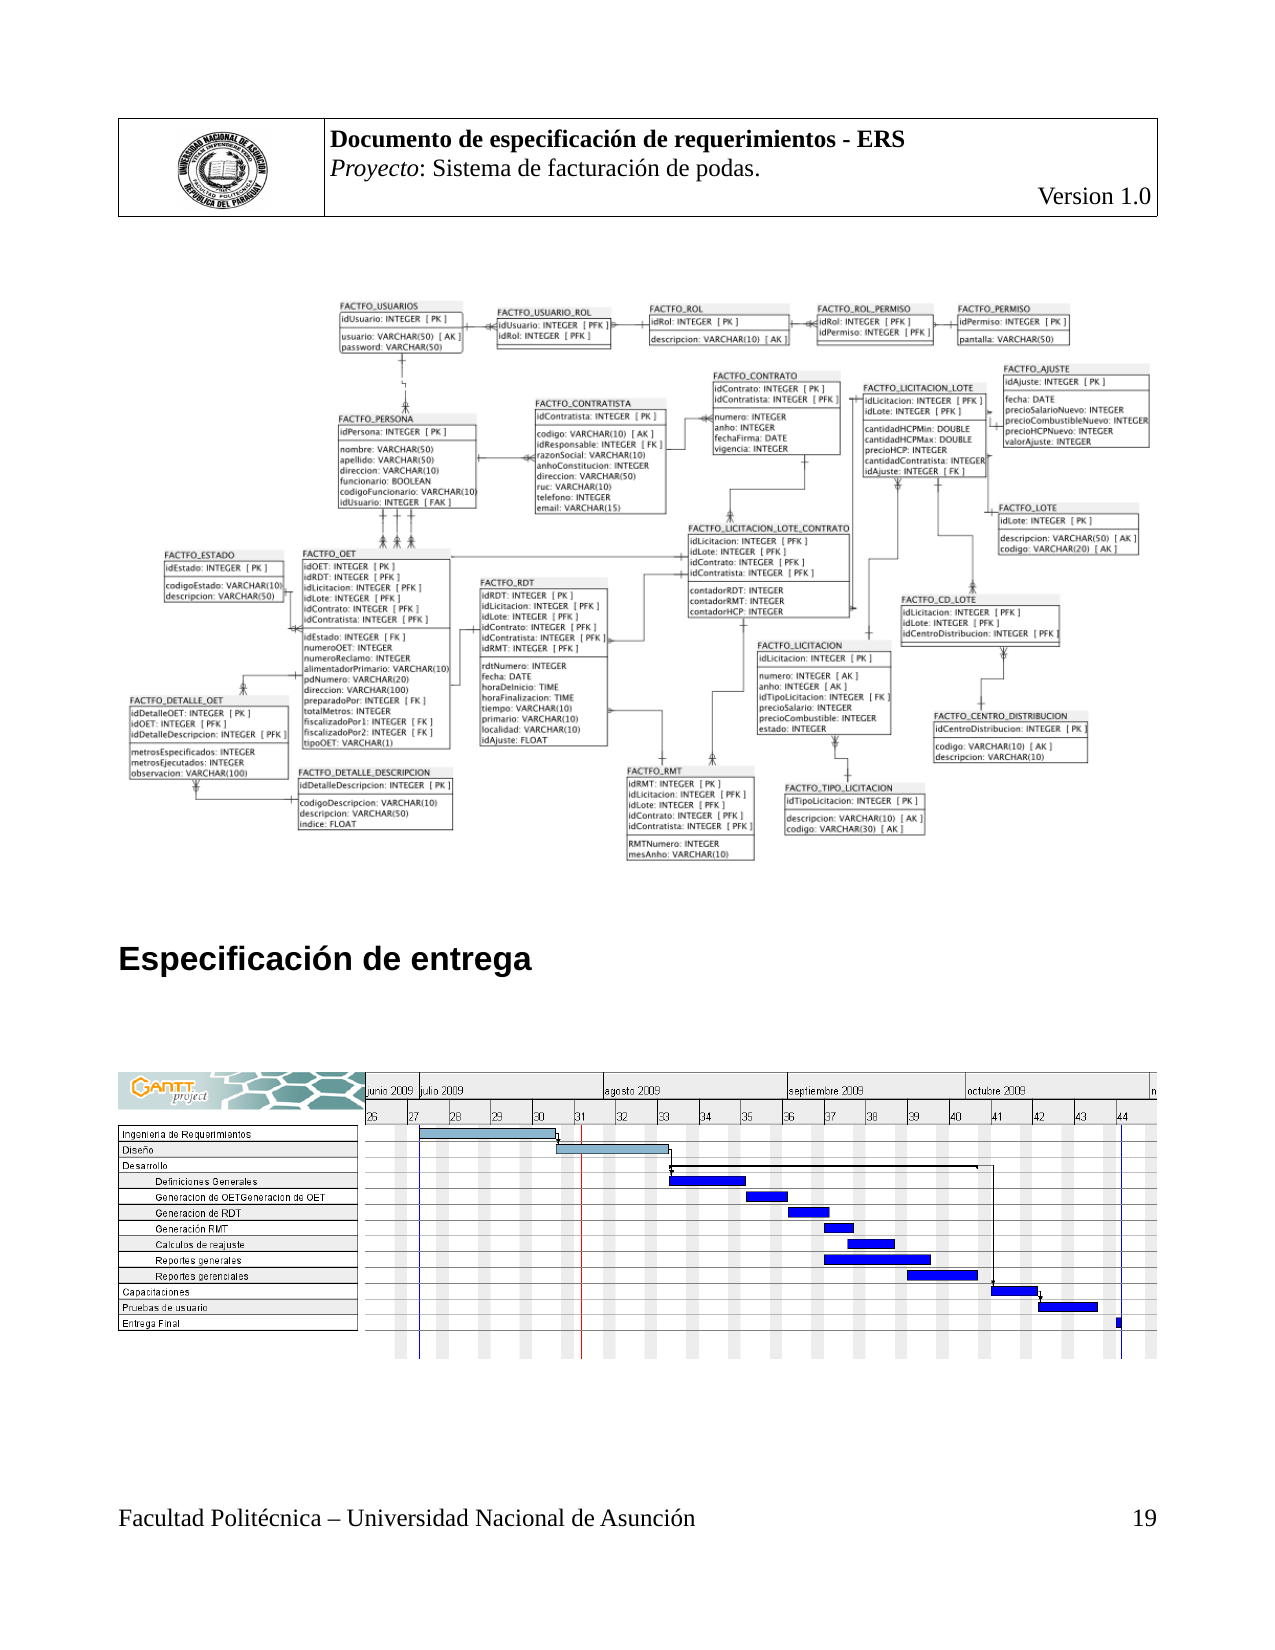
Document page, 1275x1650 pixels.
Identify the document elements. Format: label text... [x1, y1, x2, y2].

picture [177, 130, 271, 213]
picture [118, 274, 1157, 868]
subtitle Especificación de entrega [118, 939, 1157, 978]
picture [118, 1072, 1157, 1359]
